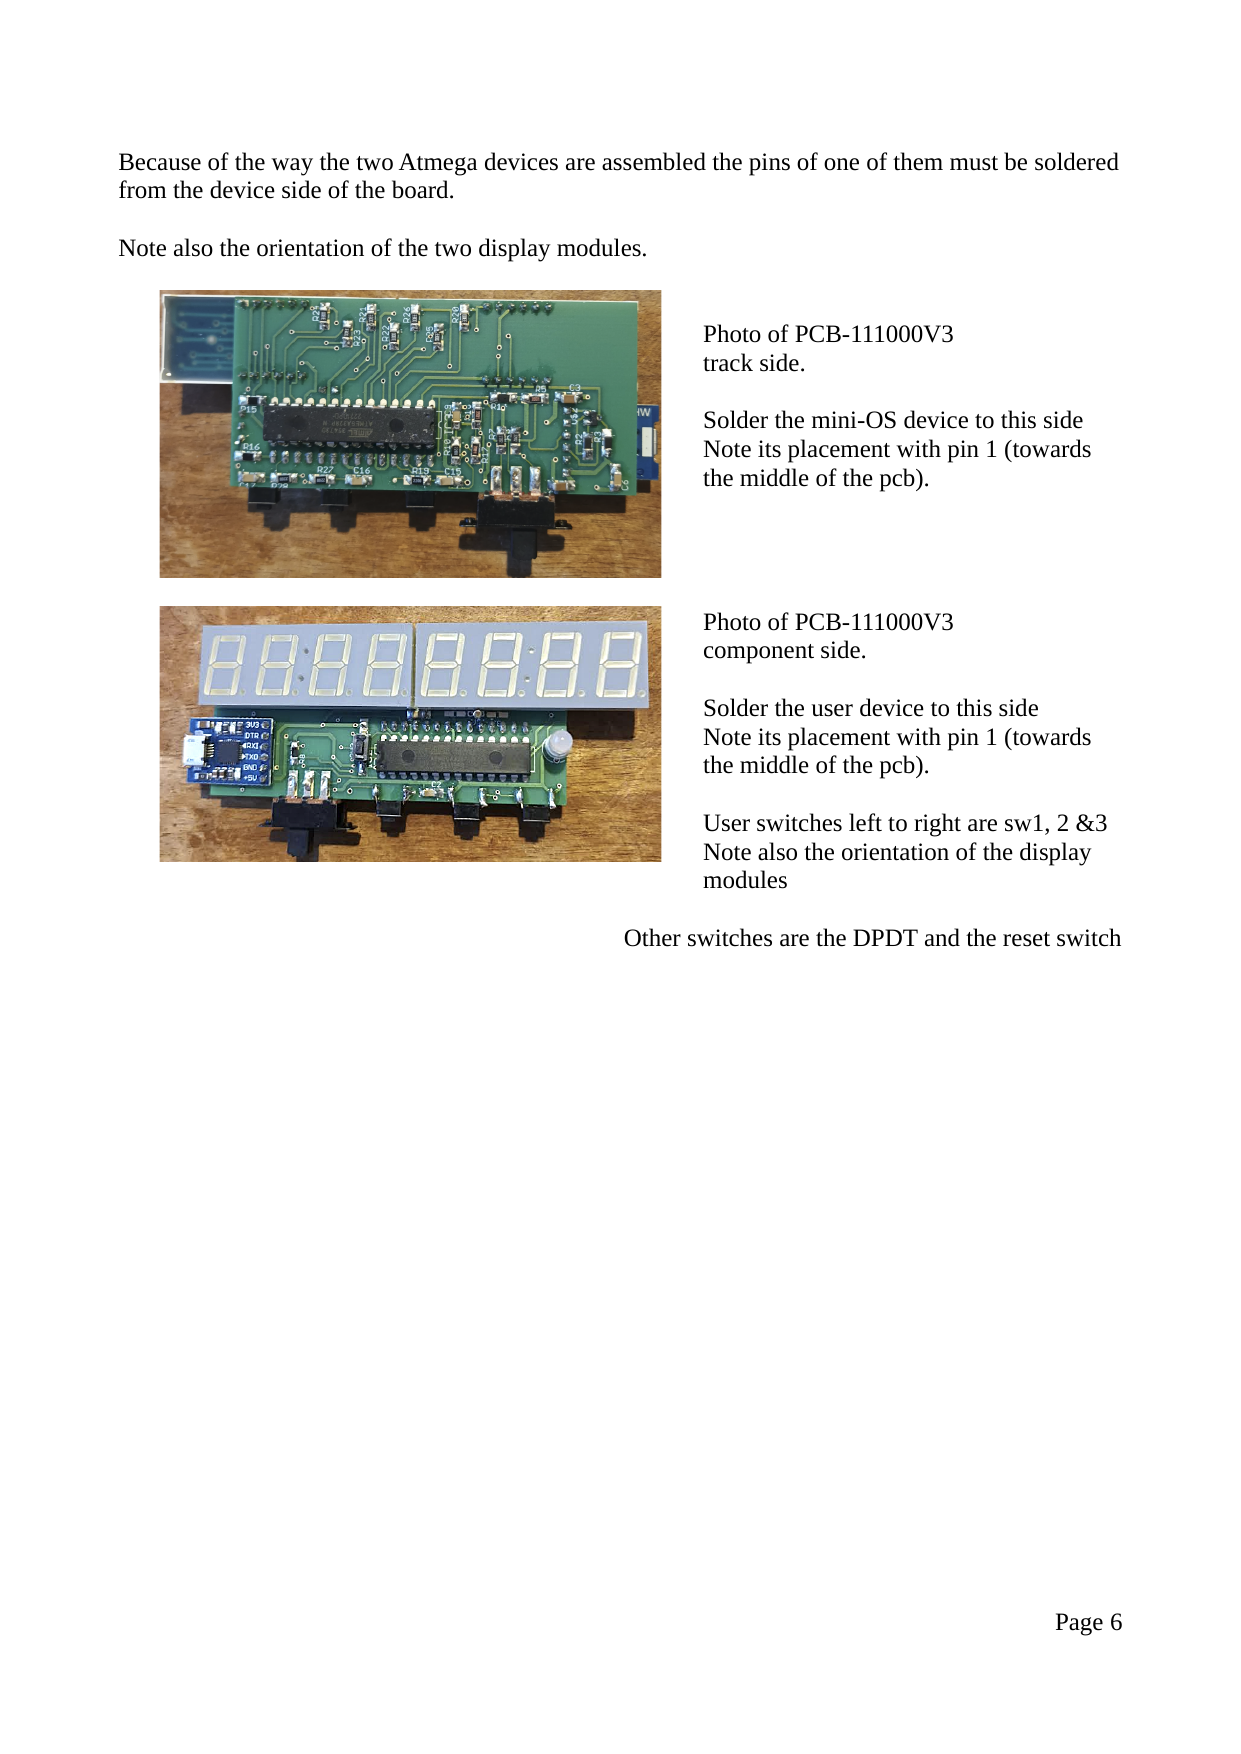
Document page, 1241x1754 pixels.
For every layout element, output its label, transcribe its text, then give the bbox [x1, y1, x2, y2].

table_cell Photo of PCB-111000V3 component side. Solder the user device to this side Note its placement with pin 1 (towards the middle of the pcb). User switches left to right are sw1, 2 &3 Note also the orientation of the display modules [703, 607, 1122, 894]
table_header Photo of PCB-111000V3 track side. Solder the mini-OS device to this side Note its placement with pin 1 (towards the middle of the pcb). [703, 291, 1122, 607]
text Note also the orientation of the two display modules. [118, 233, 1122, 262]
picture [159, 606, 662, 862]
table_cell Other switches are the DPDT and the reset switch [118, 894, 1122, 952]
picture [159, 290, 662, 578]
table_header [118, 291, 703, 607]
text Because of the way the two Atmega devices are assembled the pins of one of them must be soldered from the device side of the board. [118, 147, 1122, 204]
table_cell [118, 607, 703, 894]
